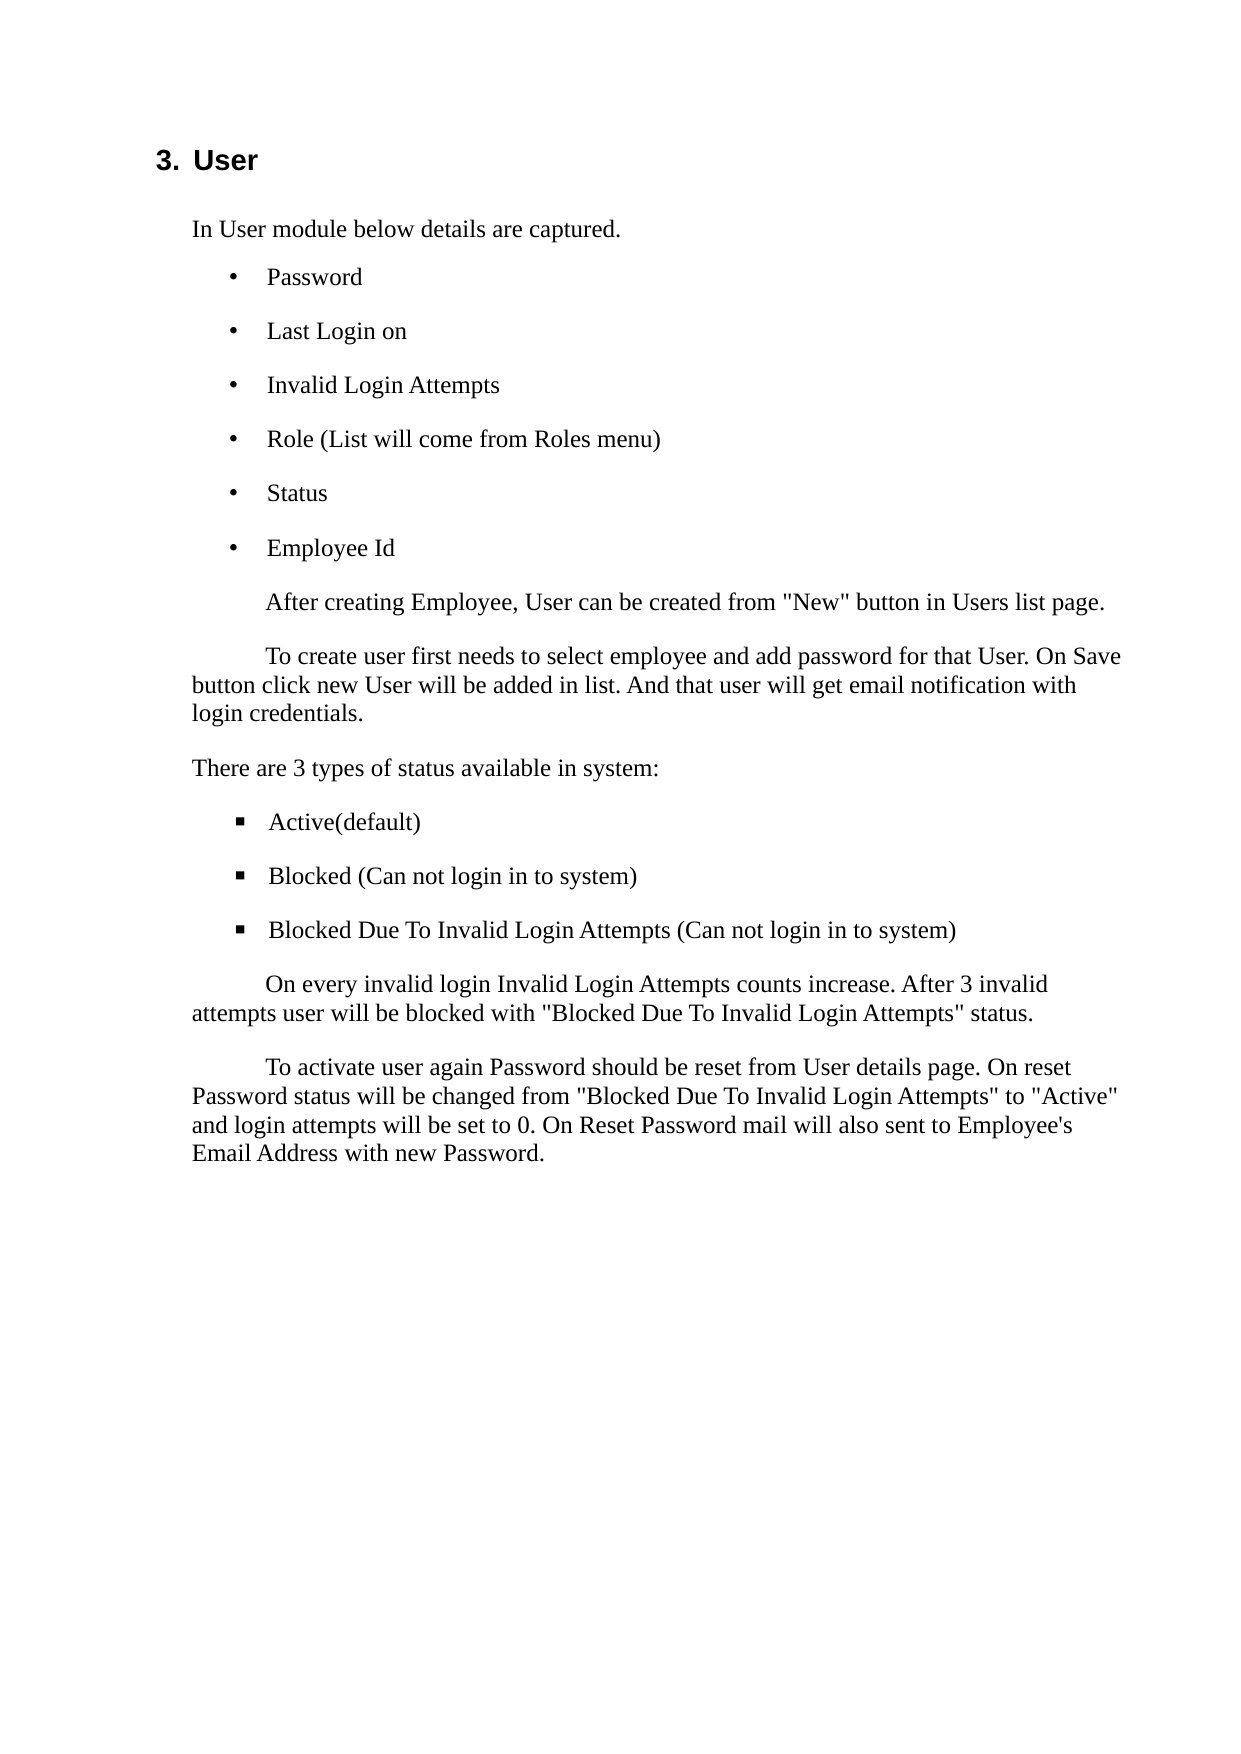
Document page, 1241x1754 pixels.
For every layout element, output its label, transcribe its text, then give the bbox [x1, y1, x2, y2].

text After creating Employee, User can be created from "New" button in Users list page. [192, 587, 1122, 616]
subtitle User [156, 143, 1122, 177]
list Password [229, 262, 1122, 291]
list Invalid Login Attempts [229, 370, 1122, 399]
text On every invalid login Invalid Login Attempts counts increase. After 3 invalid attempts user will be blocked with "Blocked Due To Invalid Login Attempts" status. [192, 969, 1122, 1027]
list Active(default) [231, 807, 1122, 836]
list Employee Id [229, 533, 1122, 561]
text In User module below details are captured. [192, 214, 1122, 243]
text There are 3 types of status available in system: [192, 753, 1122, 781]
text To activate user again Password should be reset from User details page. On reset Password status will be changed from "Blocked Due To Invalid Login Attempts" to "Active" and login attempts will be set to 0. On Reset Password mail will also sent to Employee's Email Address with new Password. [192, 1052, 1122, 1167]
list Role (List will come from Roles menu) [229, 424, 1122, 453]
text To create user first needs to select employee and add password for that User. On Save button click new User will be added in list. And that user will get email notification with login credentials. [192, 641, 1122, 727]
list Blocked (Can not login in to system) [231, 861, 1122, 890]
list Status [229, 478, 1122, 507]
list Blocked Due To Invalid Login Attempts (Can not login in to system) [231, 915, 1122, 944]
list Last Login on [229, 316, 1122, 345]
